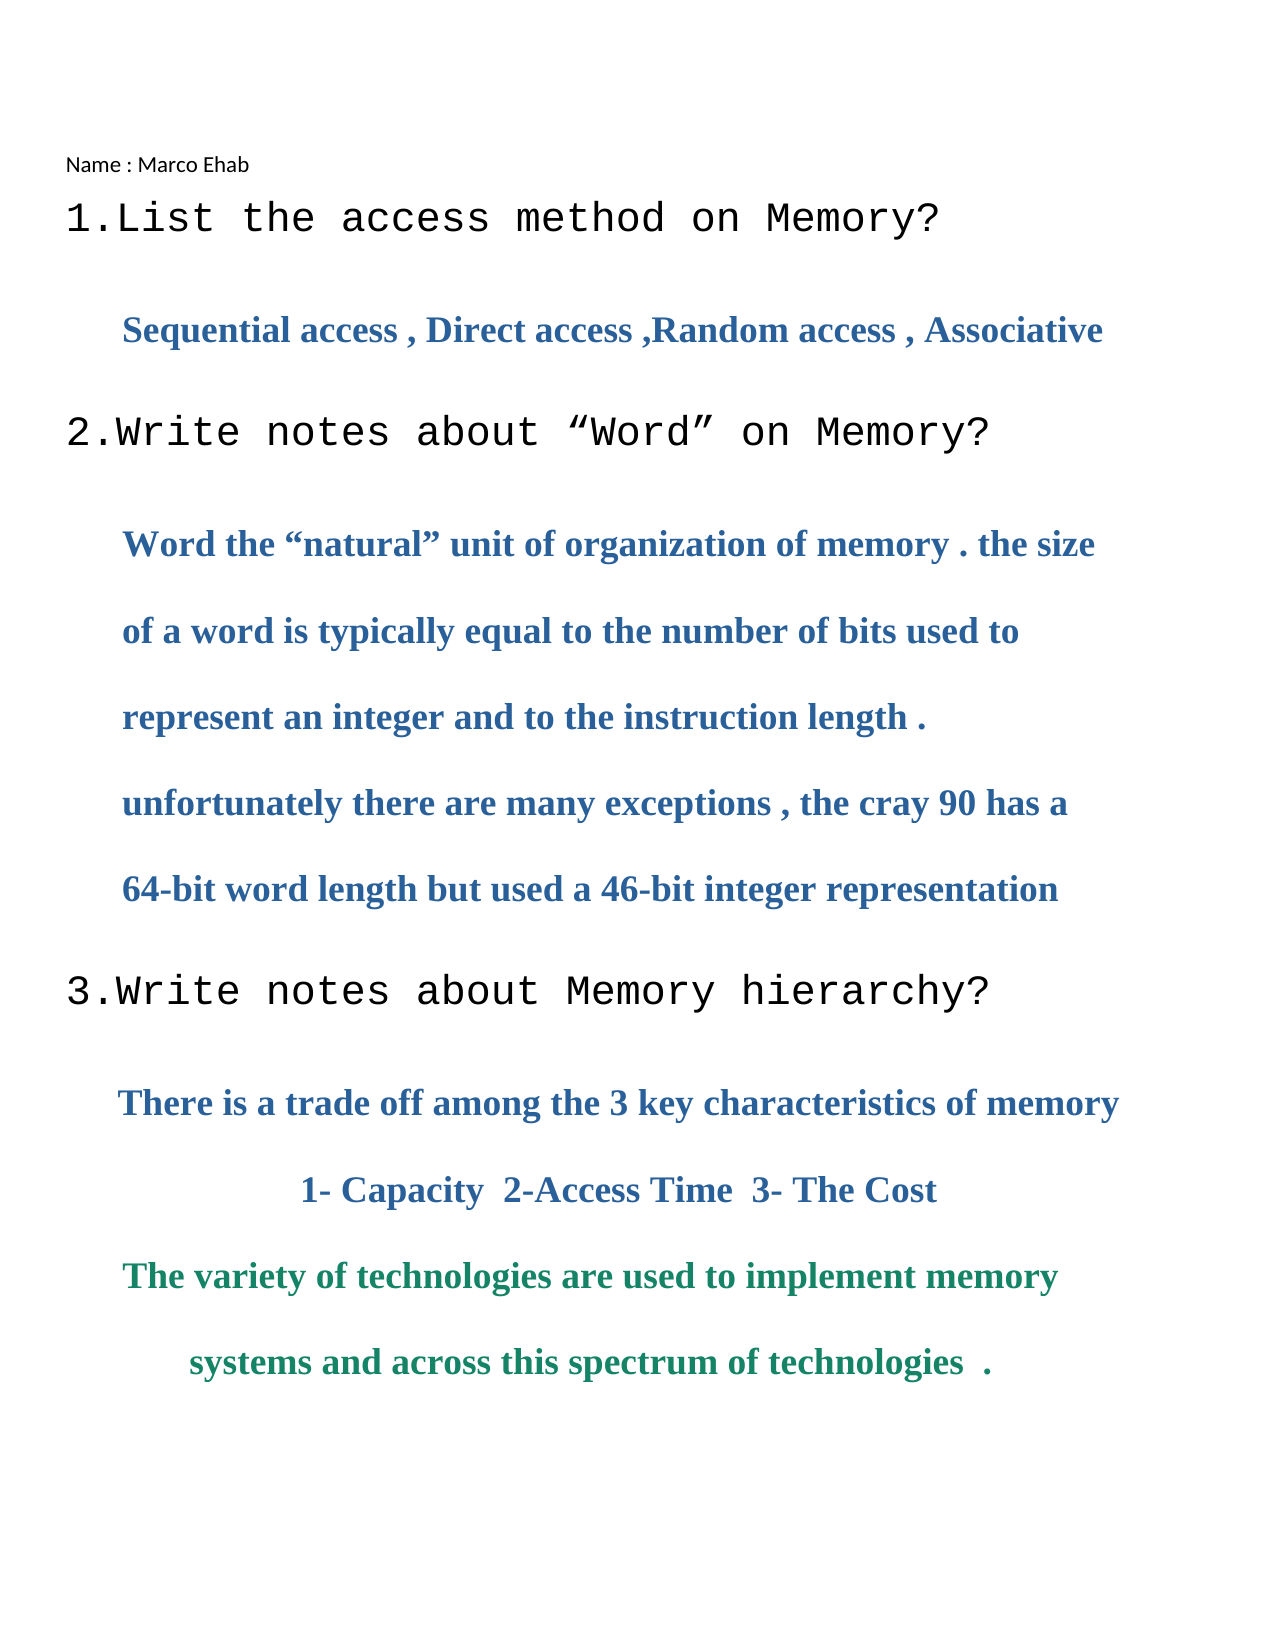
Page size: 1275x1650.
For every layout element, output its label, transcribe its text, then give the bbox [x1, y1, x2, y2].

text Name : Marco Ehab [66, 150, 1125, 178]
list There is a trade off among the 3 key characteristics of memory 1- Capacity 2-Access Time 3- The Cost [112, 1081, 1125, 1210]
list The variety of technologies are used to implement memory systems and across this spectrum of technologies . [56, 1253, 1125, 1383]
text 2.Write notes about “Word” on Memory? [66, 411, 1125, 458]
text 3.Write notes about Memory hierarchy? [66, 970, 1125, 1017]
text Sequential access , Direct access ,Random access , Associative [66, 308, 1125, 351]
list Word the “natural” unit of organization of memory . the size of a word is typically equal to the number of bits used to represent an integer and to the instruction length . unfortunately there are many exceptions , the cray 90 has a 64-bit word length but used a 46-bit integer representation [122, 522, 1125, 910]
text 1.List the access method on Memory? [66, 197, 1125, 244]
